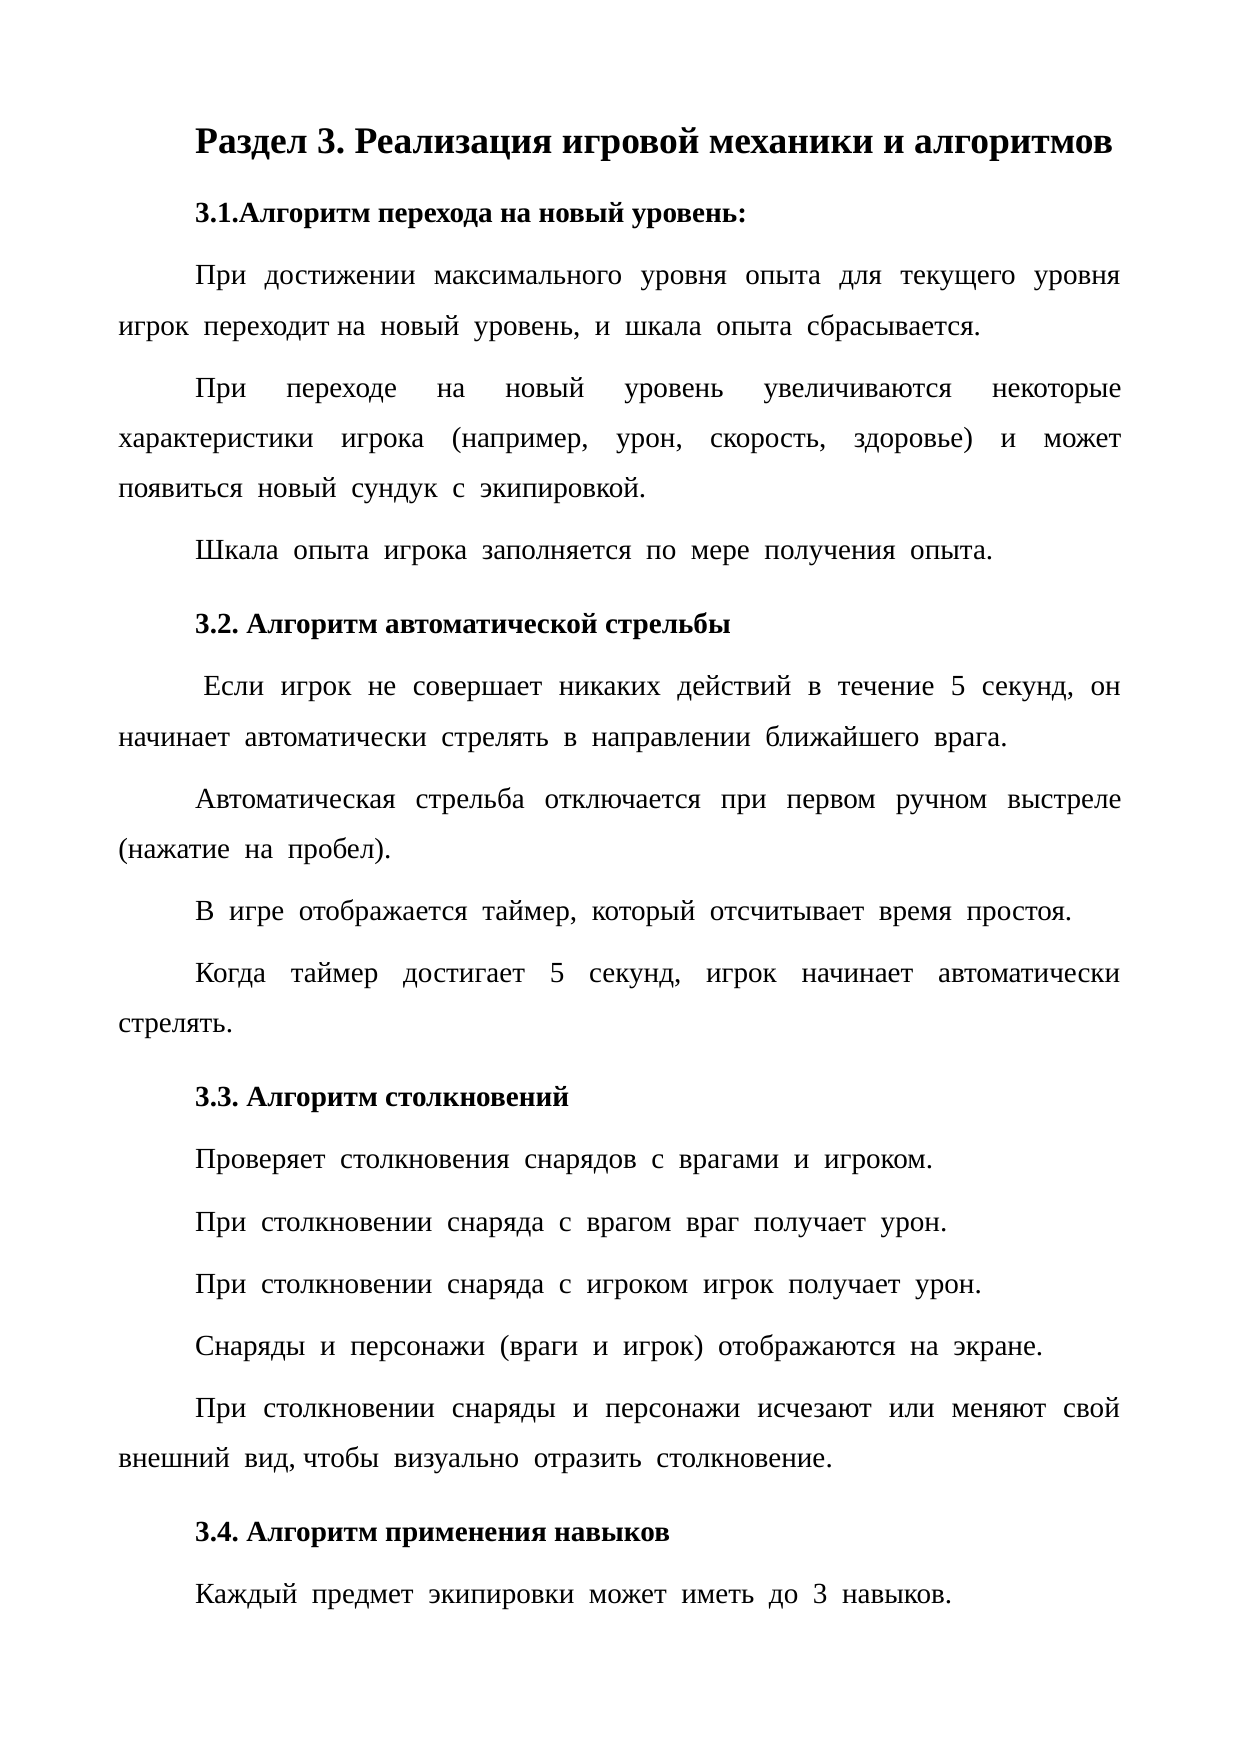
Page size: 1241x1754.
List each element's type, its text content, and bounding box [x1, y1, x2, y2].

text 3.2. Алгоритм автоматической стрельбы [118, 606, 1122, 640]
text При столкновении снаряда с игроком игрок получает урон. [118, 1266, 1122, 1299]
text Когда таймер достигает 5 секунд, игрок начинает автоматически стрелять. [118, 955, 1122, 1039]
text Автоматическая стрельба отключается при первом ручном выстреле (нажатие на пробел). [118, 781, 1122, 865]
text 3.1.Алгоритм перехода на новый уровень: [118, 195, 1122, 229]
text Если игрок не совершает никаких действий в течение 5 секунд, он начинает автоматически стрелять в направлении ближайшего врага. [118, 668, 1122, 752]
text 3.3. Алгоритм столкновений [118, 1079, 1122, 1113]
text Шкала опыта игрока заполняется по мере получения опыта. [118, 532, 1122, 566]
text 3.4. Алгоритм применения навыков [118, 1514, 1122, 1548]
text При столкновении снаряда с врагом враг получает урон. [118, 1204, 1122, 1237]
text Каждый предмет экипировки может иметь до 3 навыков. [118, 1576, 1122, 1610]
text При достижении максимального уровня опыта для текущего уровня игрок переходит на новый уровень, и шкала опыта сбрасывается. [118, 257, 1122, 341]
text Проверяет столкновения снарядов с врагами и игроком. [118, 1142, 1122, 1175]
text Снаряды и персонажи (враги и игрок) отображаются на экране. [118, 1328, 1122, 1361]
text В игре отображается таймер, который отсчитывает время простоя. [118, 893, 1122, 927]
text При переходе на новый уровень увеличиваются некоторые характеристики игрока (например, урон, скорость, здоровье) и может появиться новый сундук с экипировкой. [118, 370, 1122, 504]
subtitle Раздел 3. Реализация игровой механики и алгоритмов [118, 118, 1122, 161]
text При столкновении снаряды и персонажи исчезают или меняют свой внешний вид, чтобы визуально отразить столкновение. [118, 1390, 1122, 1474]
